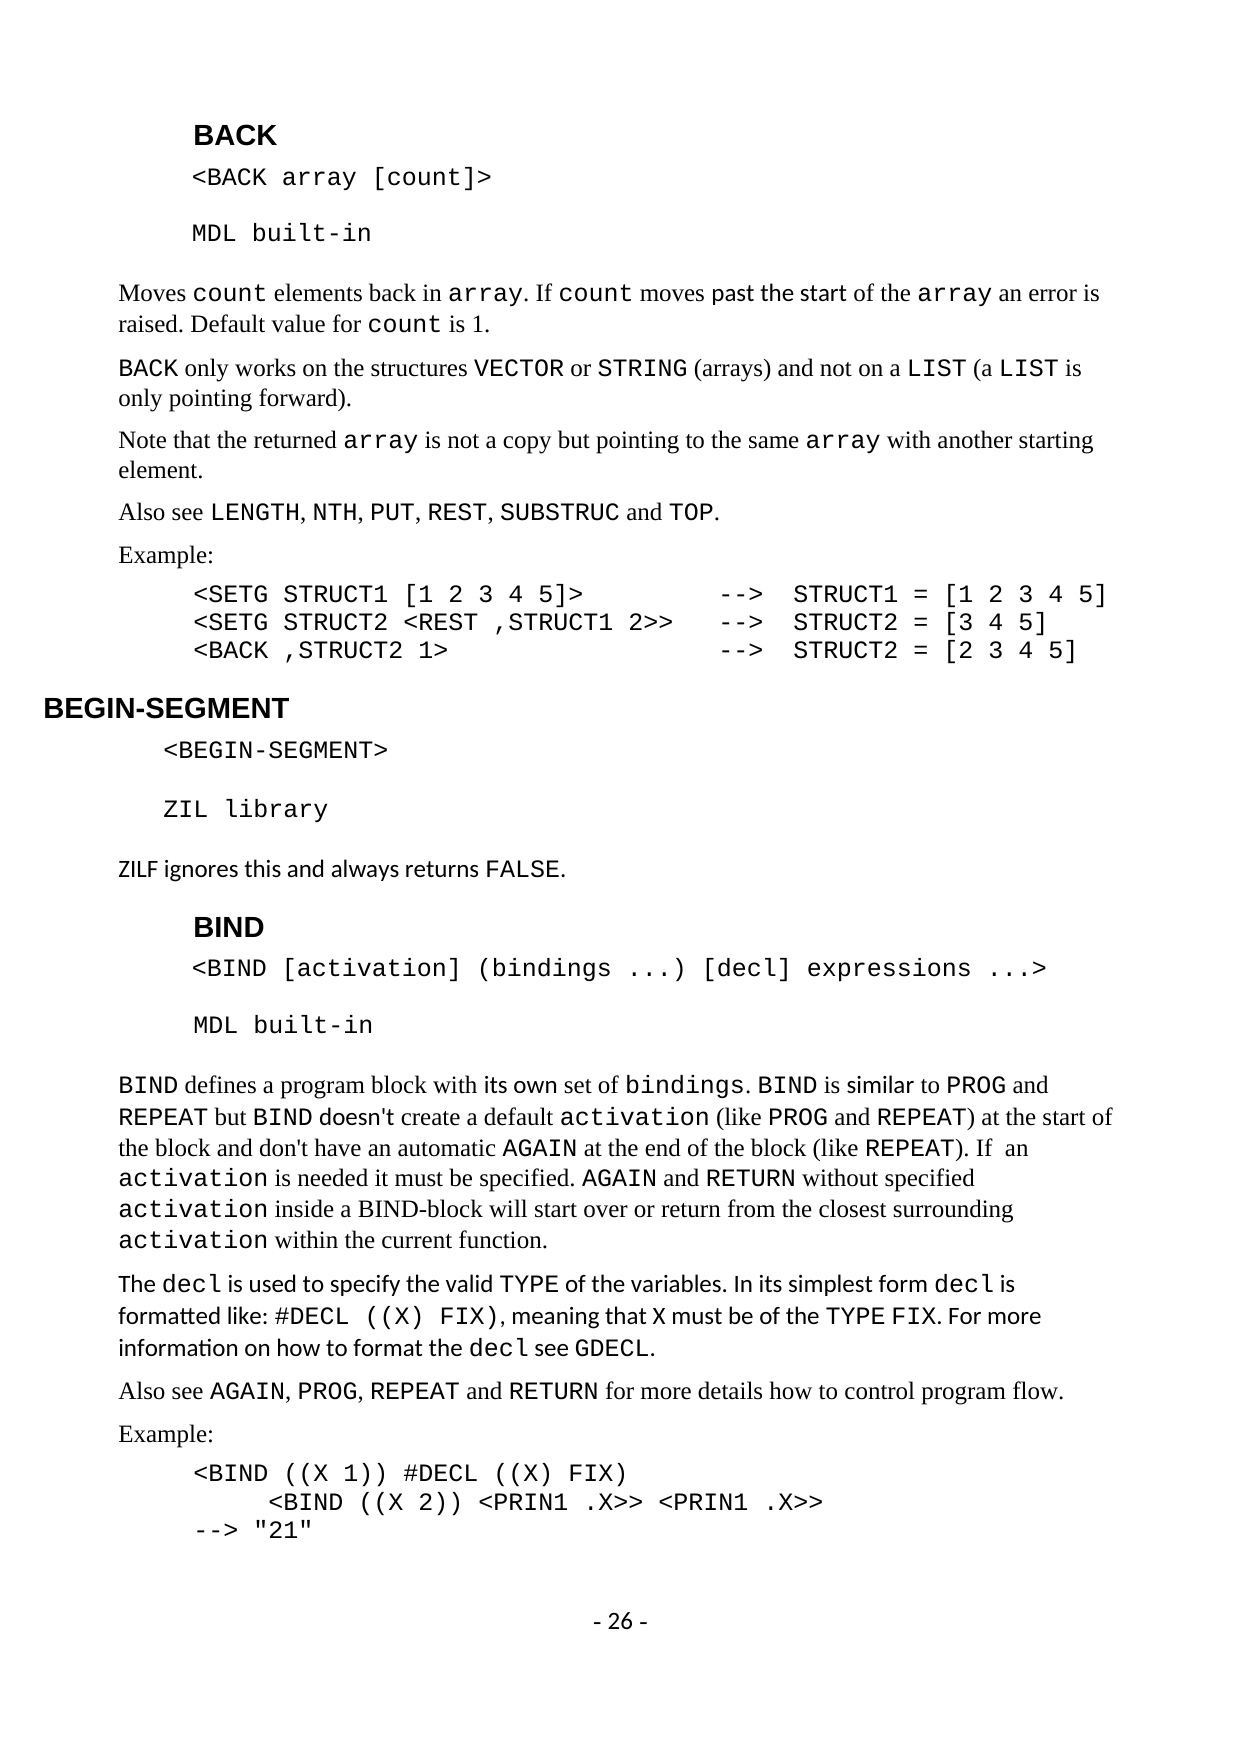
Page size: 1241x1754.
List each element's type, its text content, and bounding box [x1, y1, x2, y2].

subtitle BACK [118, 118, 1122, 152]
text Example: [118, 540, 1122, 569]
text BACK only works on the structures VECTOR or STRING (arrays) and not on a LIST (a LIST is only pointing forward). [118, 353, 1122, 412]
subtitle BIND [118, 910, 1122, 943]
text The decl is used to specify the valid TYPE of the variables. In its simplest form decl is formatted like: #DECL ((X) FIX), meaning that X must be of the TYPE FIX. For more information on how to format the decl see GDECL. [118, 1268, 1122, 1364]
list ZIL library [118, 796, 1122, 824]
text <SETG STRUCT1 [1 2 3 4 5]> --> STRUCT1 = [1 2 3 4 5] <SETG STRUCT2 <REST ,STRUCT1 2>> --> STRUCT2 = [3 4 5] <BACK ,STRUCT2 1> --> STRUCT2 = [2 3 4 5] [118, 581, 1122, 666]
text Note that the returned array is not a copy but pointing to the same array with another starting element. [118, 425, 1122, 484]
list <BEGIN-SEGMENT> [118, 737, 1122, 766]
text ZILF ignores this and always returns FALSE. [118, 853, 1122, 885]
text MDL built-in [192, 221, 1122, 249]
text Moves count elements back in array. If count moves past the start of the array an error is raised. Default value for count is 1. [118, 277, 1122, 340]
text BIND defines a program block with its own set of bindings. BIND is similar to PROG and REPEAT but BIND doesn't create a default activation (like PROG and REPEAT) at the start of the block and don't have an automatic AGAIN at the end of the block (like REPEAT). If an activation is needed it must be specified. AGAIN and RETURN without specified activation inside a BIND-block will start over or return from the closest surrounding activation within the current function. [118, 1069, 1122, 1256]
text <BIND ((X 1)) #DECL ((X) FIX) <BIND ((X 2)) <PRIN1 .X>> <PRIN1 .X>> --> "21" [118, 1461, 1122, 1546]
text MDL built-in [118, 1012, 1122, 1041]
text Also see AGAIN, PROG, REPEAT and RETURN for more details how to control program flow. [118, 1376, 1122, 1407]
text <BIND [activation] (bindings ...) [decl] expressions ...> [192, 956, 1122, 984]
text <BACK array [count]> [192, 164, 1122, 192]
text Example: [118, 1419, 1122, 1448]
text Also see LENGTH, NTH, PUT, REST, SUBSTRUC and TOP. [118, 497, 1122, 528]
subtitle BEGIN-SEGMENT [43, 691, 1122, 725]
